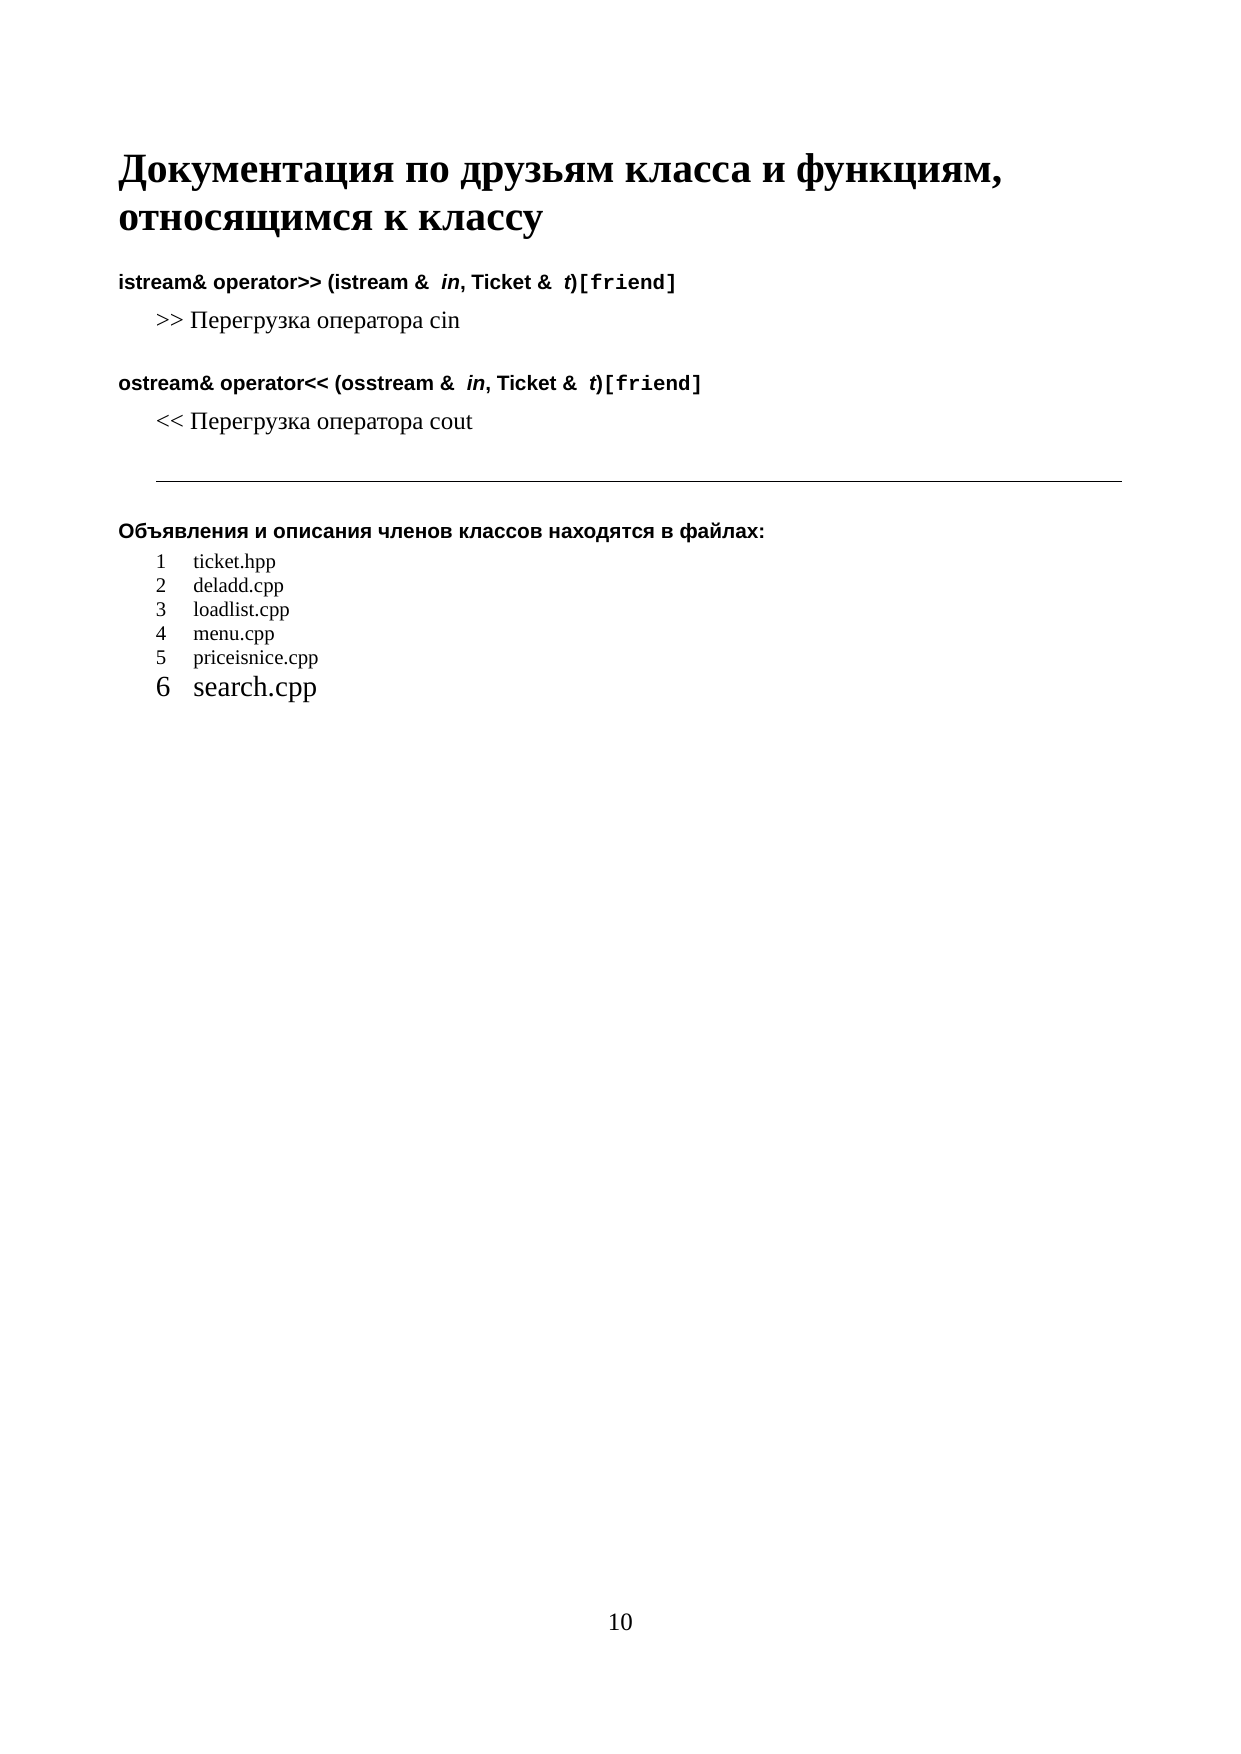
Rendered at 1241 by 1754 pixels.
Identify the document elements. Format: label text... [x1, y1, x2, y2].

list menu.cpp [156, 621, 1122, 645]
list search.cpp [156, 669, 1122, 703]
list ticket.hpp [156, 549, 1122, 573]
text >> Перегрузка оператора cin [156, 305, 1122, 334]
subtitle ostream& operator<< (osstream & in, Ticket & t)[friend] [118, 371, 1122, 397]
list deladd.cpp [156, 573, 1122, 597]
subtitle Документация по друзьям класса и функциям, относящимся к классу [118, 143, 1122, 239]
list loadlist.cpp [156, 597, 1122, 621]
subtitle Объявления и описания членов классов находятся в файлах: [118, 518, 1122, 542]
text << Перегрузка оператора cout [156, 406, 1122, 435]
list priceisnice.cpp [156, 645, 1122, 669]
subtitle istream& operator>> (istream & in, Ticket & t)[friend] [118, 270, 1122, 296]
